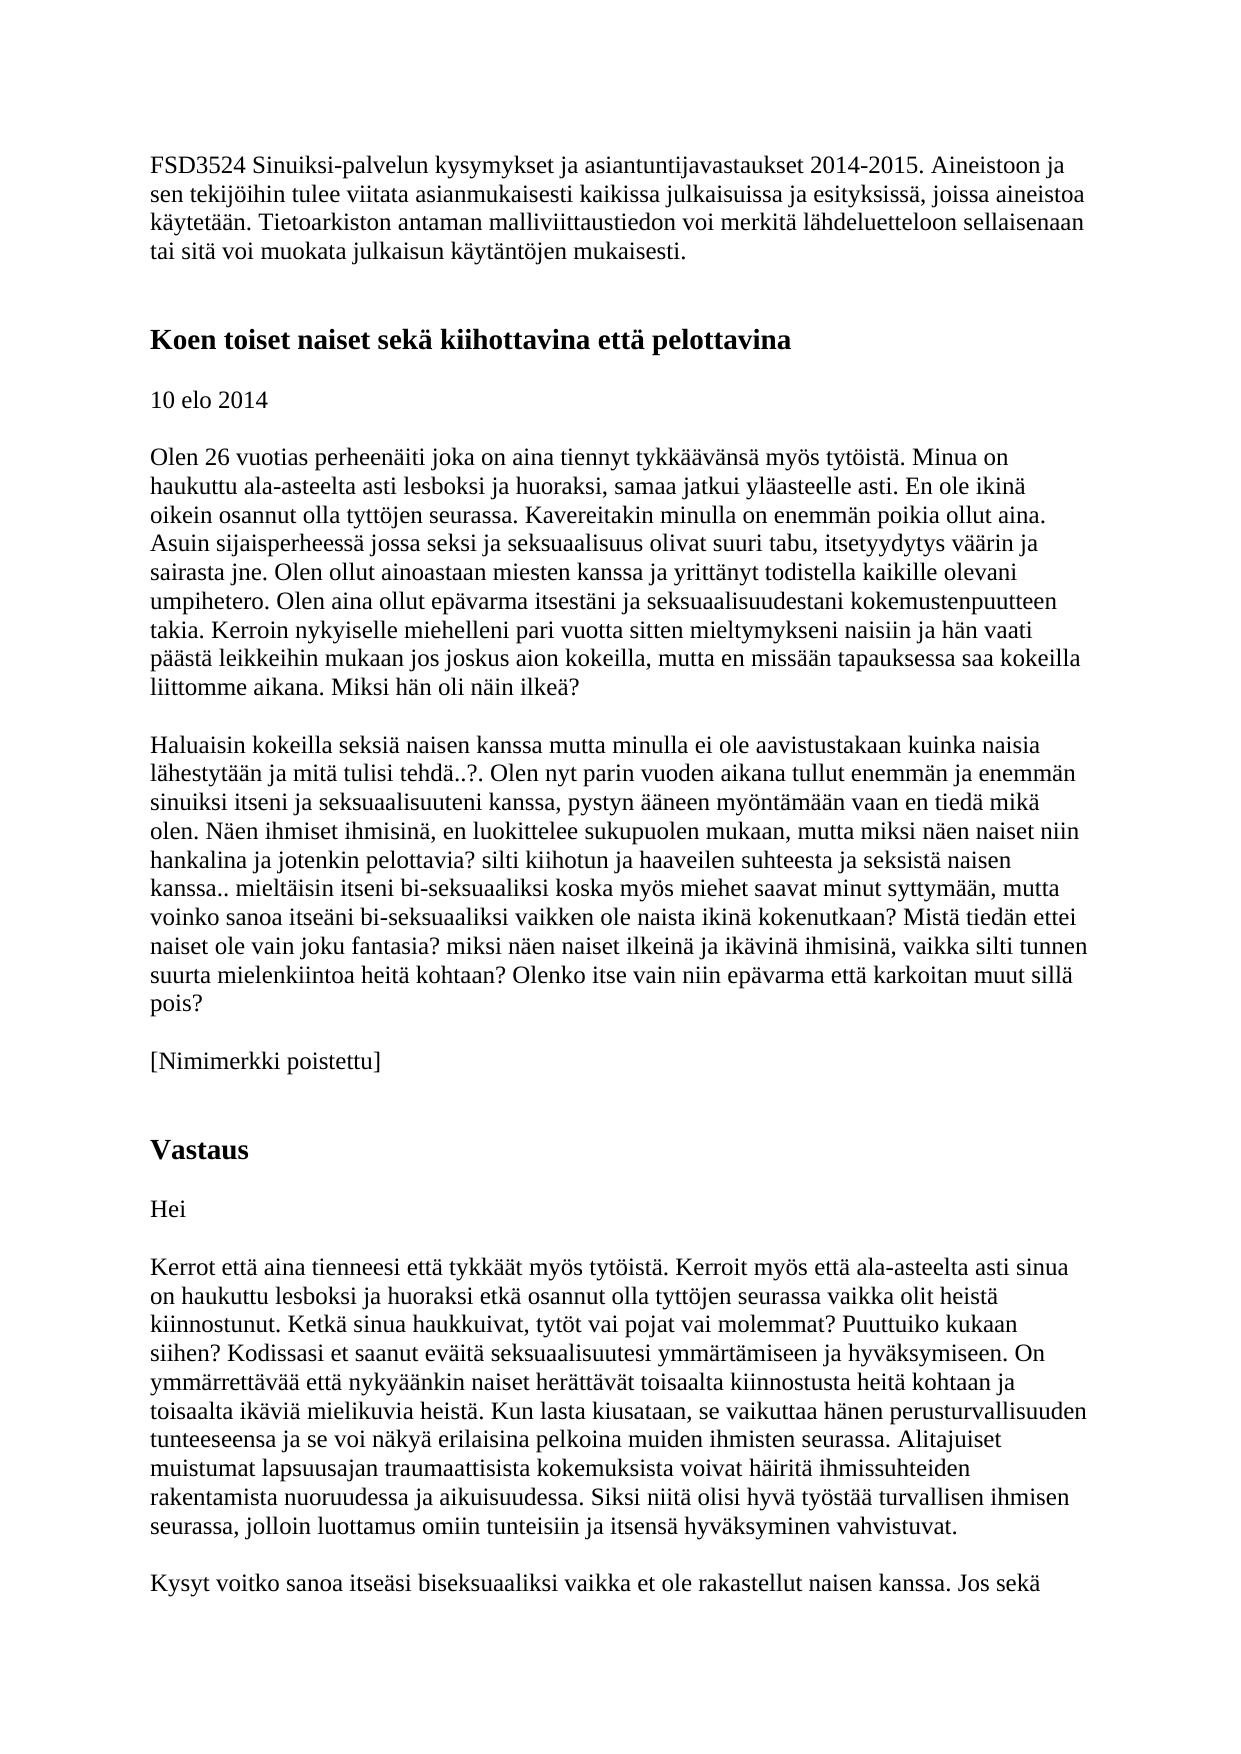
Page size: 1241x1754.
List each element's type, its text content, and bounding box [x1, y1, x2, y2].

text FSD3524 Sinuiksi-palvelun kysymykset ja asiantuntijavastaukset 2014-2015. Aineistoon ja sen tekijöihin tulee viitata asianmukaisesti kaikissa julkaisuissa ja esityksissä, joissa aineistoa käytetään. Tietoarkiston antaman malliviittaustiedon voi merkitä lähdeluetteloon sellaisenaan tai sitä voi muokata julkaisun käytäntöjen mukaisesti. [150, 150, 1090, 265]
text Koen toiset naiset sekä kiihottavina että pelottavina [150, 322, 1090, 356]
text Olen 26 vuotias perheenäiti joka on aina tiennyt tykkäävänsä myös tytöistä. Minua on haukuttu ala-asteelta asti lesboksi ja huoraksi, samaa jatkui yläasteelle asti. En ole ikinä oikein osannut olla tyttöjen seurassa. Kavereitakin minulla on enemmän poikia ollut aina. Asuin sijaisperheessä jossa seksi ja seksuaalisuus olivat suuri tabu, itsetyydytys väärin ja sairasta jne. Olen ollut ainoastaan miesten kanssa ja yrittänyt todistella kaikille olevani umpihetero. Olen aina ollut epävarma itsestäni ja seksuaalisuudestani kokemustenpuutteen takia. Kerroin nykyiselle miehelleni pari vuotta sitten mieltymykseni naisiin ja hän vaati päästä leikkeihin mukaan jos joskus aion kokeilla, mutta en missään tapauksessa saa kokeilla liittomme aikana. Miksi hän oli näin ilkeä? Haluaisin kokeilla seksiä naisen kanssa mutta minulla ei ole aavistustakaan kuinka naisia lähestytään ja mitä tulisi tehdä..?. Olen nyt parin vuoden aikana tullut enemmän ja enemmän sinuiksi itseni ja seksuaalisuuteni kanssa, pystyn ääneen myöntämään vaan en tiedä mikä olen. Näen ihmiset ihmisinä, en luokittelee sukupuolen mukaan, mutta miksi näen naiset niin hankalina ja jotenkin pelottavia? silti kiihotun ja haaveilen suhteesta ja seksistä naisen kanssa.. mieltäisin itseni bi-seksuaaliksi koska myös miehet saavat minut syttymään, mutta voinko sanoa itseäni bi-seksuaaliksi vaikken ole naista ikinä kokenutkaan? Mistä tiedän ettei naiset ole vain joku fantasia? miksi näen naiset ilkeinä ja ikävinä ihmisinä, vaikka silti tunnen suurta mielenkiintoa heitä kohtaan? Olenko itse vain niin epävarma että karkoitan muut sillä pois? [150, 442, 1090, 1017]
text 10 elo 2014 [150, 385, 1090, 413]
text Vastaus [150, 1132, 1090, 1166]
text [Nimimerkki poistettu] [150, 1046, 1090, 1075]
text Hei Kerrot että aina tienneesi että tykkäät myös tytöistä. Kerroit myös että ala-asteelta asti sinua on haukuttu lesboksi ja huoraksi etkä osannut olla tyttöjen seurassa vaikka olit heistä kiinnostunut. Ketkä sinua haukkuivat, tytöt vai pojat vai molemmat? Puuttuiko kukaan siihen? Kodissasi et saanut eväitä seksuaalisuutesi ymmärtämiseen ja hyväksymiseen. On ymmärrettävää että nykyäänkin naiset herättävät toisaalta kiinnostusta heitä kohtaan ja toisaalta ikäviä mielikuvia heistä. Kun lasta kiusataan, se vaikuttaa hänen perusturvallisuuden tunteeseensa ja se voi näkyä erilaisina pelkoina muiden ihmisten seurassa. Alitajuiset muistumat lapsuusajan traumaattisista kokemuksista voivat häiritä ihmissuhteiden rakentamista nuoruudessa ja aikuisuudessa. Siksi niitä olisi hyvä työstää turvallisen ihmisen seurassa, jolloin luottamus omiin tunteisiin ja itsensä hyväksyminen vahvistuvat. Kysyt voitko sanoa itseäsi biseksuaaliksi vaikka et ole rakastellut naisen kanssa. Jos sekä [150, 1194, 1090, 1597]
